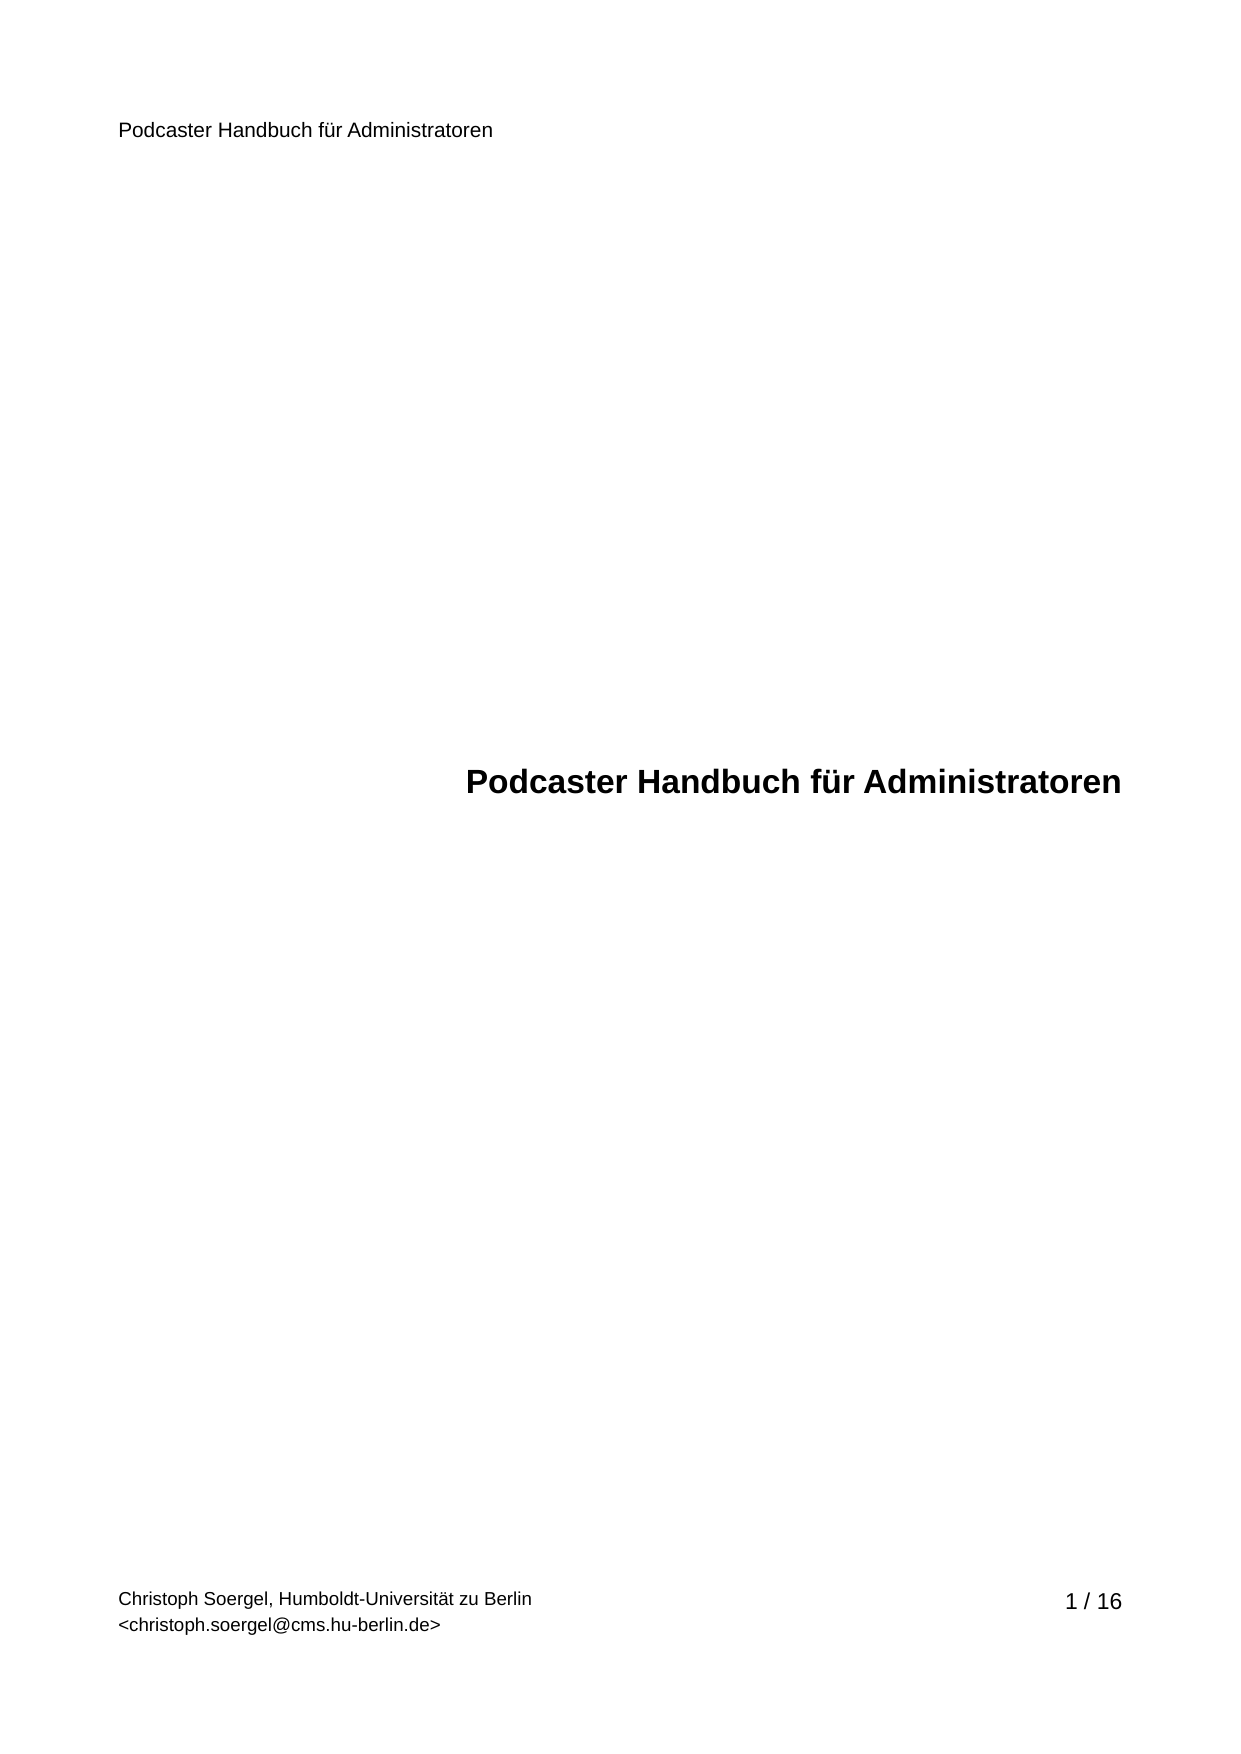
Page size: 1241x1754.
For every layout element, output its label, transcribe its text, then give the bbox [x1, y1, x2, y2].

subtitle Podcaster Handbuch für Administratoren [118, 762, 1122, 801]
